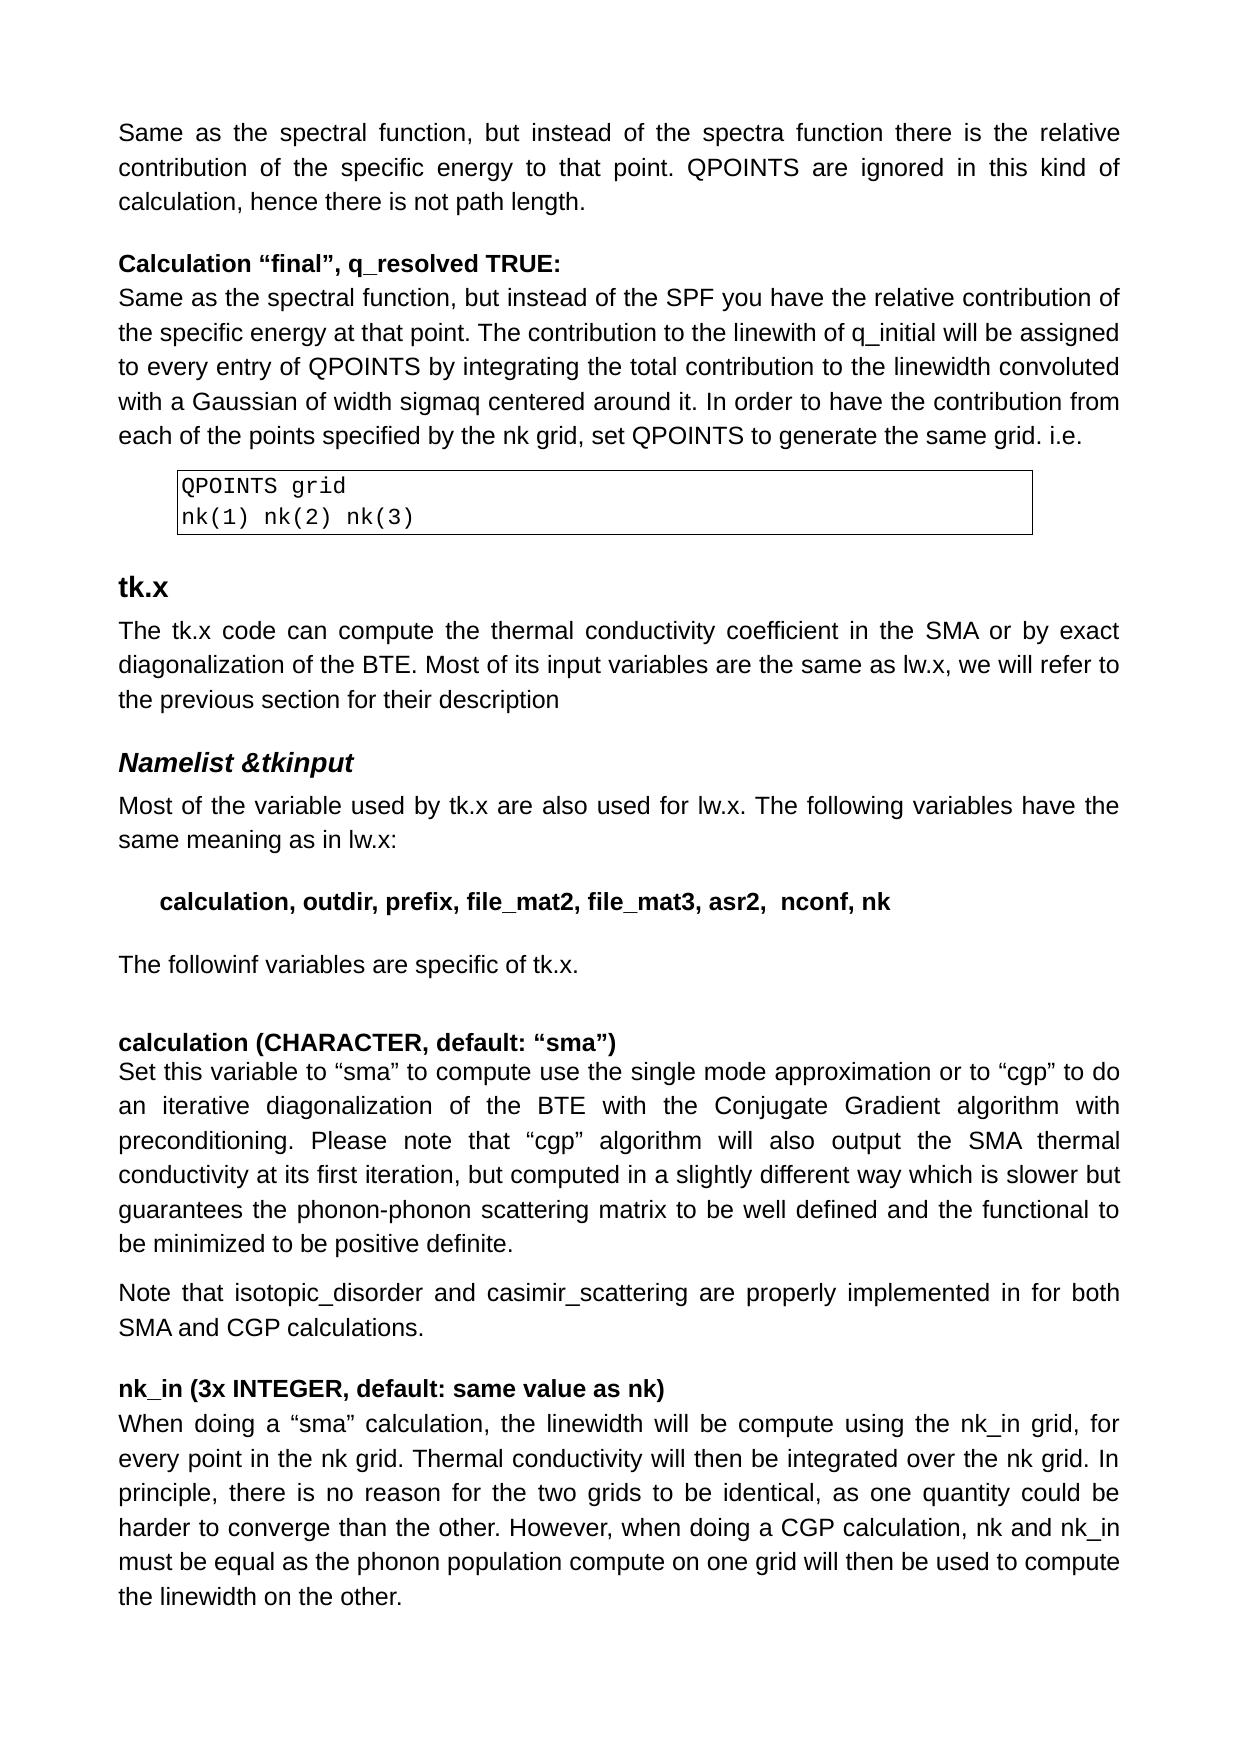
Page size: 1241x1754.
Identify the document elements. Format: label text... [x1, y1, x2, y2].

subtitle nk_in (3x INTEGER, default: same value as nk) [118, 1374, 1122, 1403]
text Note that isotopic_disorder and casimir_scattering are properly implemented in for both SMA and CGP calculations. [118, 1278, 1122, 1342]
text QPOINTS grid nk(1) nk(2) nk(3) [178, 471, 1032, 534]
text Most of the variable used by tk.x are also used for lw.x. The following variables have the same meaning as in lw.x: [118, 791, 1122, 854]
text Same as the spectral function, but instead of the SPF you have the relative contribution of the specific energy at that point. The contribution to the linewith of q_initial will be assigned to every entry of QPOINTS by integrating the total contribution to the linewidth convoluted with a Gaussian of width sigmaq centered around it. In order to have the contribution from each of the points specified by the nk grid, set QPOINTS to generate the same grid. i.e. [118, 283, 1122, 450]
subtitle calculation (CHARACTER, default: “sma”) [118, 1028, 1122, 1057]
subtitle tk.x [118, 569, 1122, 603]
text When doing a “sma” calculation, the linewidth will be compute using the nk_in grid, for every point in the nk grid. Thermal conductivity will then be integrated over the nk grid. In principle, there is no reason for the two grids to be identical, as one quantity could be harder to converge than the other. However, when doing a CGP calculation, nk and nk_in must be equal as the phonon population compute on one grid will then be used to compute the linewidth on the other. [118, 1409, 1122, 1610]
text The tk.x code can compute the thermal conductivity coefficient in the SMA or by exact diagonalization of the BTE. Most of its input variables are the same as lw.x, we will refer to the previous section for their description [118, 616, 1122, 713]
subtitle Calculation “final”, q_resolved TRUE: [118, 249, 1122, 277]
subtitle calculation, outdir, prefix, file_mat2, file_mat3, asr2, nconf, nk [118, 887, 1122, 915]
subtitle Namelist &tkinput [118, 746, 1122, 778]
text Same as the spectral function, but instead of the spectra function there is the relative contribution of the specific energy to that point. QPOINTS are ignored in this kind of calculation, hence there is not path length. [118, 118, 1122, 216]
text Set this variable to “sma” to compute use the single mode approximation or to “cgp” to do an iterative diagonalization of the BTE with the Conjugate Gradient algorithm with preconditioning. Please note that “cgp” algorithm will also output the SMA thermal conductivity at its first iteration, but computed in a slightly different way which is slower but guarantees the phonon-phonon scattering matrix to be well defined and the functional to be minimized to be positive definite. [118, 1057, 1122, 1258]
text The followinf variables are specific of tk.x. [118, 950, 1122, 979]
